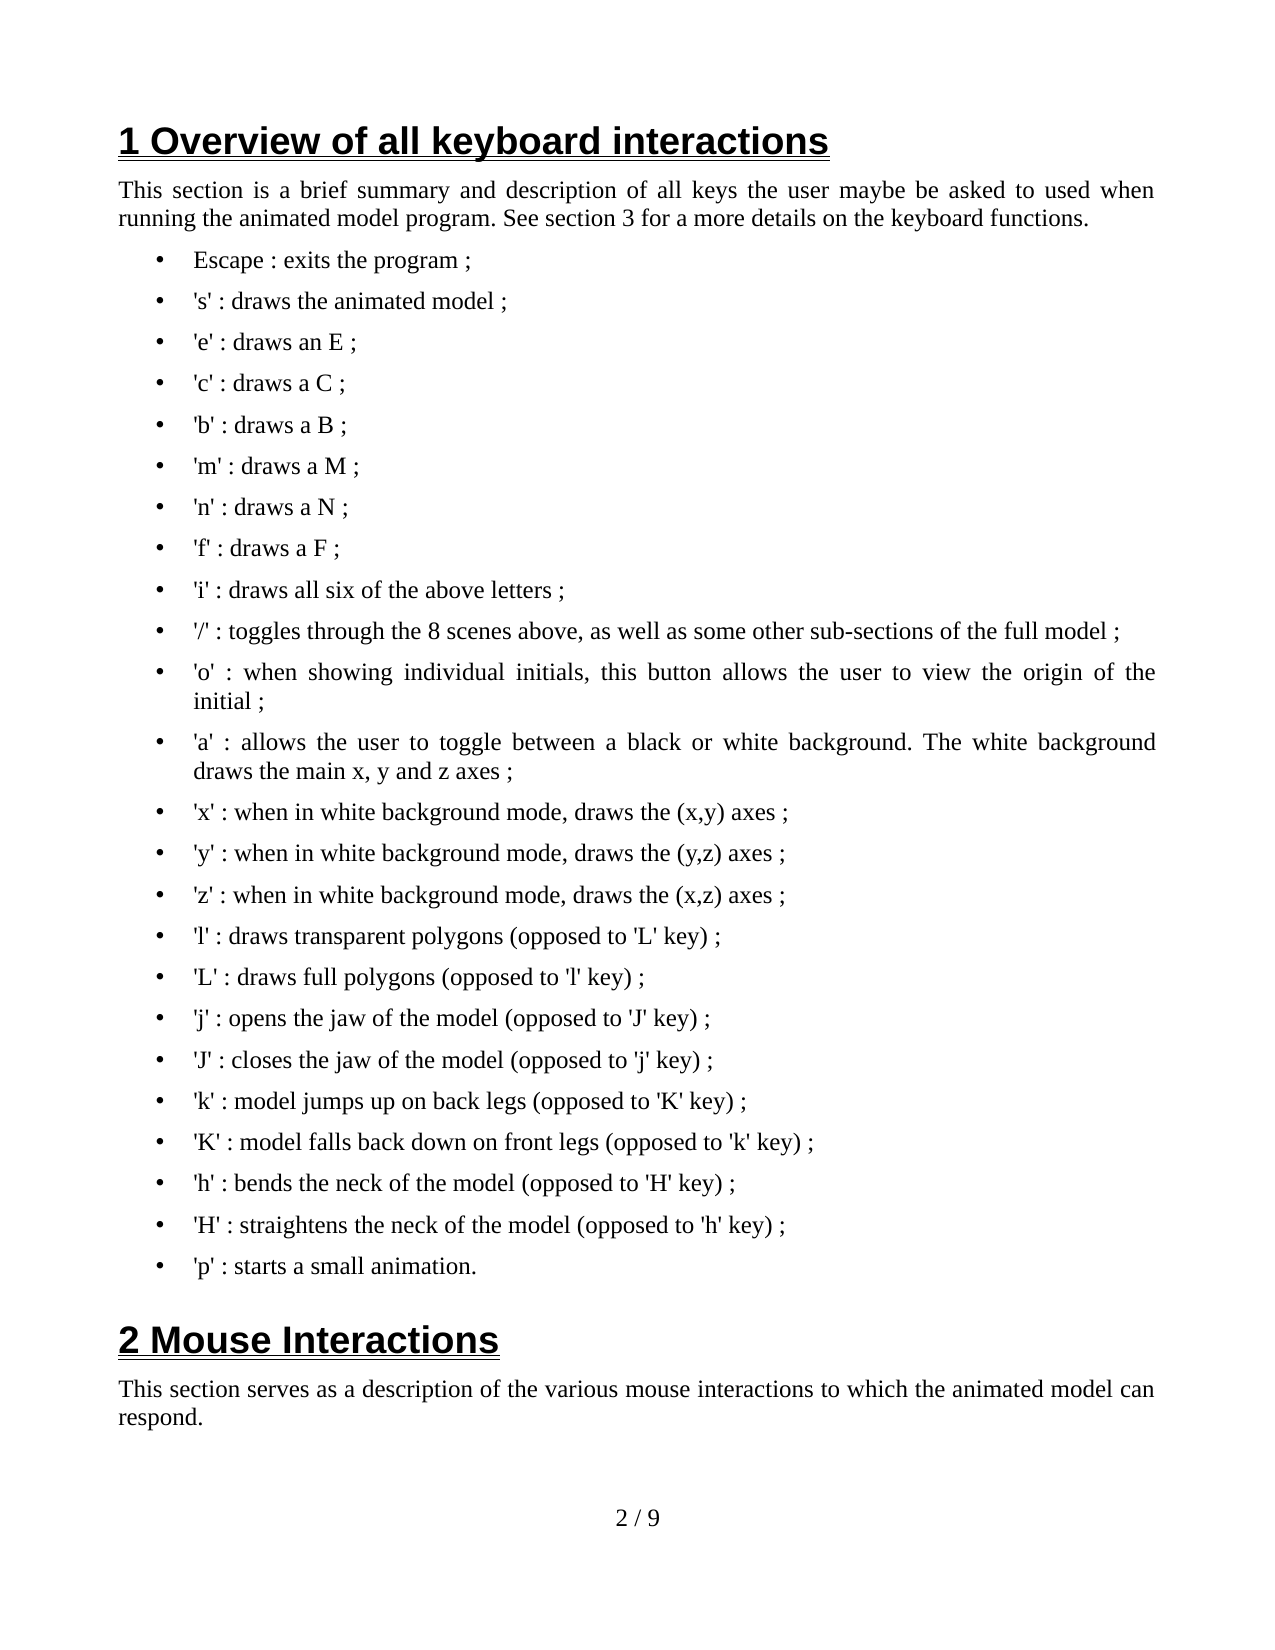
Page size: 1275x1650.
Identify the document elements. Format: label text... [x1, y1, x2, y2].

list 'i' : draws all six of the above letters ; [156, 575, 1157, 603]
list 'L' : draws full polygons (opposed to 'l' key) ; [156, 962, 1157, 991]
list 'p' : starts a small animation. [156, 1251, 1157, 1280]
subtitle 1 Overview of all keyboard interactions [118, 118, 1157, 162]
text This section is a brief summary and description of all keys the user maybe be asked to used when running the animated model program. See section 3 for a more details on the keyboard functions. [118, 175, 1157, 232]
list '/' : toggles through the 8 scenes above, as well as some other sub-sections of the full model ; [156, 616, 1157, 645]
list 'm' : draws a M ; [156, 451, 1157, 480]
list 'j' : opens the jaw of the model (opposed to 'J' key) ; [156, 1003, 1157, 1032]
list 'b' : draws a B ; [156, 410, 1157, 438]
list 'e' : draws an E ; [156, 327, 1157, 356]
list 'n' : draws a N ; [156, 492, 1157, 521]
list 'a' : allows the user to toggle between a black or white background. The white background draws the main x, y and z axes ; [156, 727, 1157, 785]
list 'y' : when in white background mode, draws the (y,z) axes ; [156, 838, 1157, 867]
list 'c' : draws a C ; [156, 368, 1157, 397]
list Escape : exits the program ; [156, 245, 1157, 273]
subtitle 2 Mouse Interactions [118, 1317, 1157, 1361]
list 'h' : bends the neck of the model (opposed to 'H' key) ; [156, 1168, 1157, 1197]
text This section serves as a description of the various mouse interactions to which the animated model can respond. [118, 1374, 1157, 1431]
list 'f' : draws a F ; [156, 533, 1157, 562]
list 'H' : straightens the neck of the model (opposed to 'h' key) ; [156, 1210, 1157, 1238]
list 'J' : closes the jaw of the model (opposed to 'j' key) ; [156, 1045, 1157, 1073]
list 'x' : when in white background mode, draws the (x,y) axes ; [156, 797, 1157, 826]
list 's' : draws the animated model ; [156, 286, 1157, 315]
list 'o' : when showing individual initials, this button allows the user to view the origin of the initial ; [156, 657, 1157, 715]
list 'z' : when in white background mode, draws the (x,z) axes ; [156, 880, 1157, 908]
list 'k' : model jumps up on back legs (opposed to 'K' key) ; [156, 1086, 1157, 1115]
list 'K' : model falls back down on front legs (opposed to 'k' key) ; [156, 1127, 1157, 1156]
list 'l' : draws transparent polygons (opposed to 'L' key) ; [156, 921, 1157, 950]
